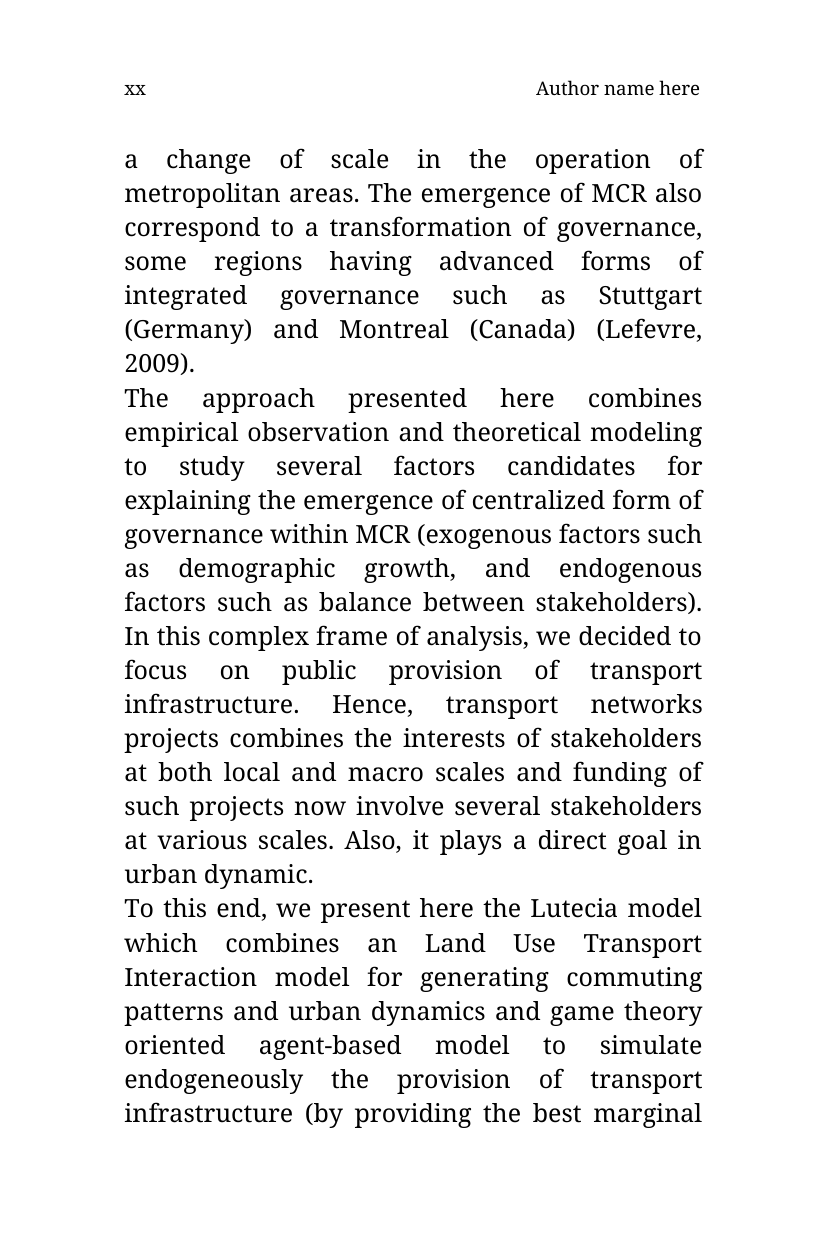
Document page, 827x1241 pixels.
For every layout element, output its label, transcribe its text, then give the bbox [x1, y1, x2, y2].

text To this end, we present here the Lutecia model which combines an Land Use Transport Interaction model for generating commuting patterns and urban dynamics and game theory oriented agent-based model to simulate endogeneously the provision of transport infrastructure (by providing the best marginal [124, 891, 703, 1129]
text a change of scale in the operation of metropolitan areas. The emergence of MCR also correspond to a transformation of governance, some regions having advanced forms of integrated governance such as Stuttgart (Germany) and Montreal (Canada) (Lefevre, 2009). [124, 142, 703, 380]
text The approach presented here combines empirical observation and theoretical modeling to study several factors candidates for explaining the emergence of centralized form of governance within MCR (exogenous factors such as demographic growth, and endogenous factors such as balance between stakeholders). In this complex frame of analysis, we decided to focus on public provision of transport infrastructure. Hence, transport networks projects combines the interests of stakeholders at both local and macro scales and funding of such projects now involve several stakeholders at various scales. Also, it plays a direct goal in urban dynamic. [124, 380, 703, 891]
